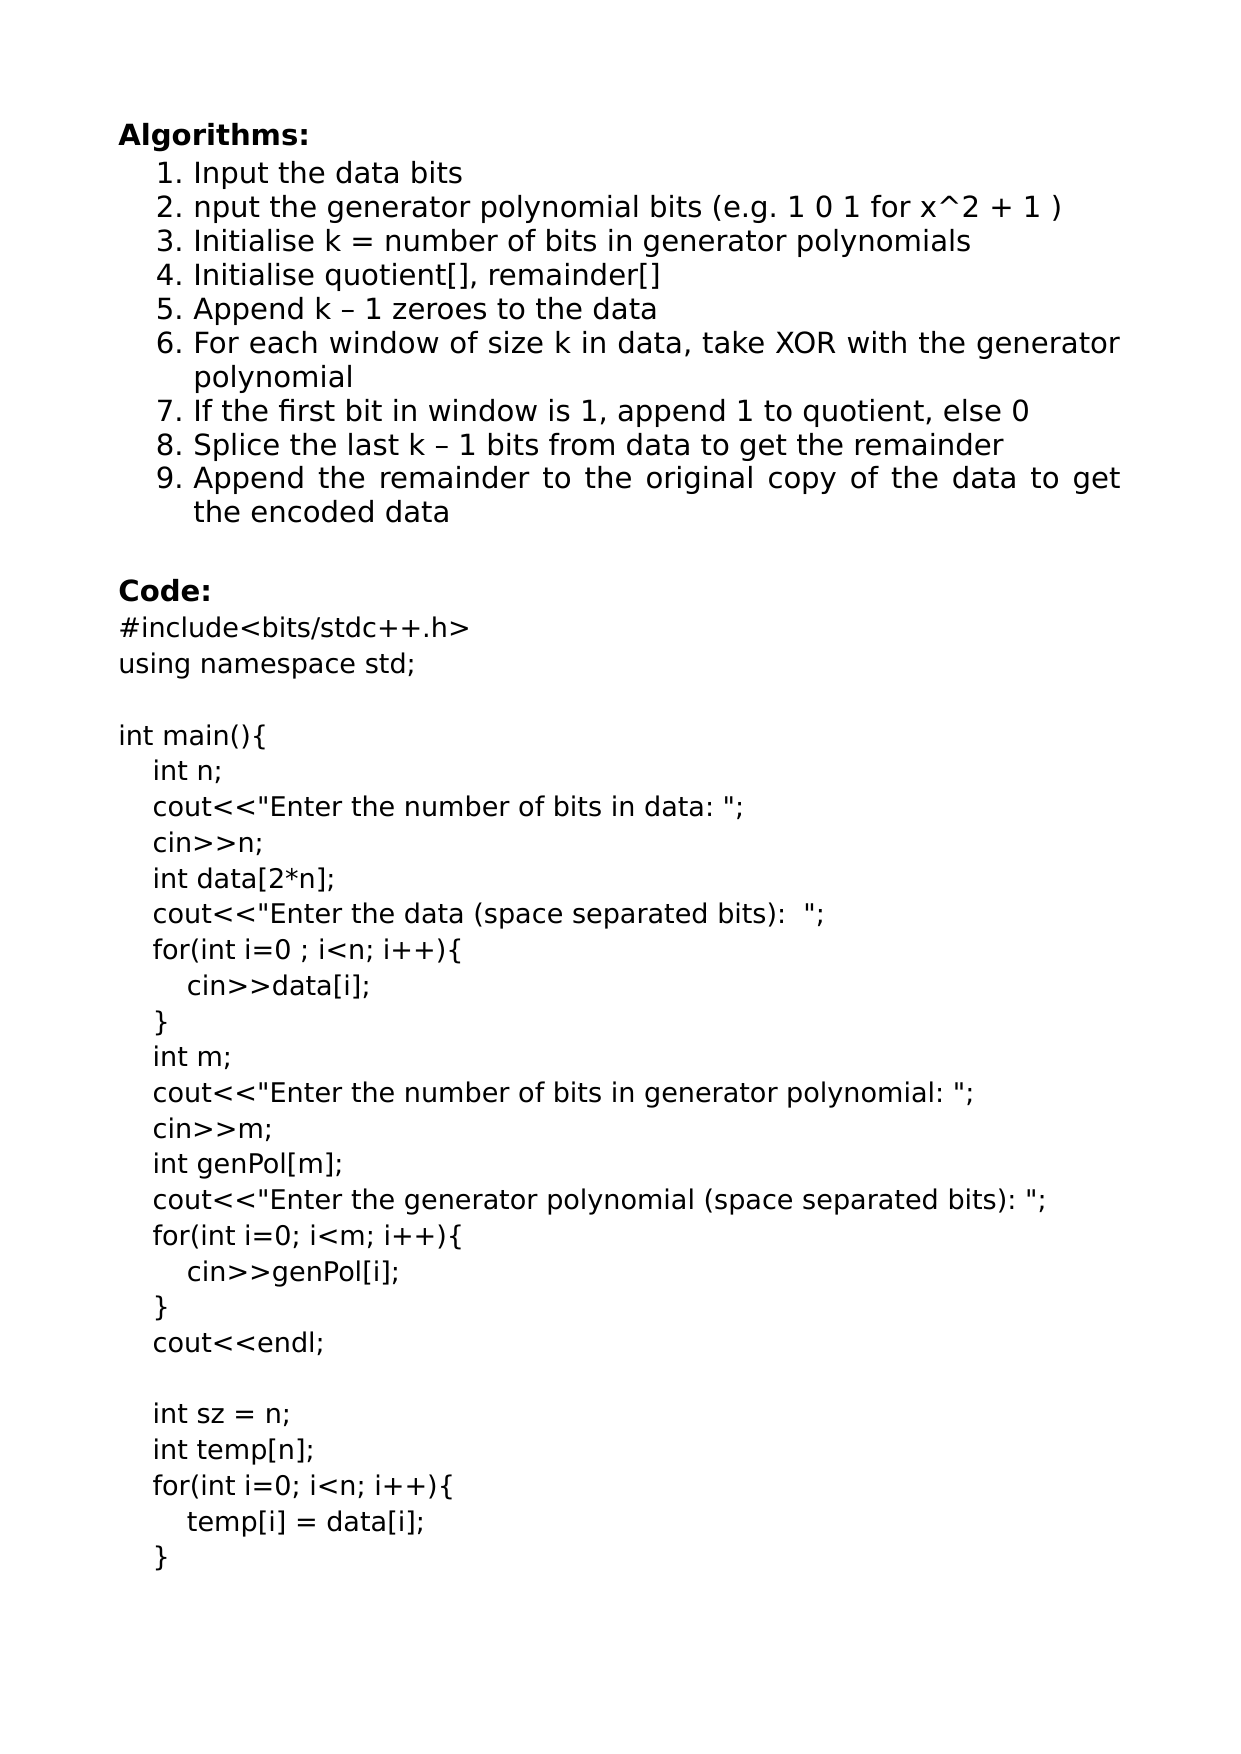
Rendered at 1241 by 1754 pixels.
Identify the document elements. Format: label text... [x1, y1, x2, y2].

text using namespace std; [118, 648, 1122, 680]
text cout<<"Enter the number of bits in data: "; [118, 791, 1122, 823]
text for(int i=0; i<m; i++){ [118, 1220, 1122, 1252]
text int temp[n]; [118, 1434, 1122, 1466]
text cout<<"Enter the generator polynomial (space separated bits): "; [118, 1184, 1122, 1216]
list Splice the last k – 1 bits from data to get the remainder [156, 428, 1122, 462]
text cout<<"Enter the number of bits in generator polynomial: "; [118, 1077, 1122, 1109]
text int genPol[m]; [118, 1149, 1122, 1180]
text } [118, 1006, 1122, 1037]
list If the first bit in window is 1, append 1 to quotient, else 0 [156, 394, 1122, 428]
list Append k – 1 zeroes to the data [156, 292, 1122, 326]
text int sz = n; [118, 1399, 1122, 1430]
text } [118, 1292, 1122, 1323]
text Code: [118, 575, 1122, 609]
text cout<<"Enter the data (space separated bits): "; [118, 899, 1122, 930]
text for(int i=0; i<n; i++){ [118, 1470, 1122, 1502]
list Input the data bits [156, 156, 1122, 190]
list nput the generator polynomial bits (e.g. 1 0 1 for x^2 + 1 ) [156, 190, 1122, 224]
text cout<<endl; [118, 1327, 1122, 1359]
list For each window of size k in data, take XOR with the generator polynomial [156, 326, 1122, 394]
text cin>>n; [118, 827, 1122, 859]
text for(int i=0 ; i<n; i++){ [118, 934, 1122, 966]
list Append the remainder to the original copy of the data to get the encoded data [156, 462, 1122, 530]
text int data[2*n]; [118, 863, 1122, 894]
text #include<bits/stdc++.h> [118, 613, 1122, 644]
list Initialise k = number of bits in generator polynomials [156, 224, 1122, 258]
text Algorithms: [118, 118, 1122, 152]
text } [118, 1542, 1122, 1573]
text int m; [118, 1042, 1122, 1073]
list Initialise quotient[], remainder[] [156, 258, 1122, 292]
text int main(){ [118, 720, 1122, 752]
text cin>>m; [118, 1113, 1122, 1144]
text int n; [118, 756, 1122, 787]
text cin>>genPol[i]; [118, 1256, 1122, 1287]
text temp[i] = data[i]; [118, 1506, 1122, 1538]
text cin>>data[i]; [118, 970, 1122, 1002]
